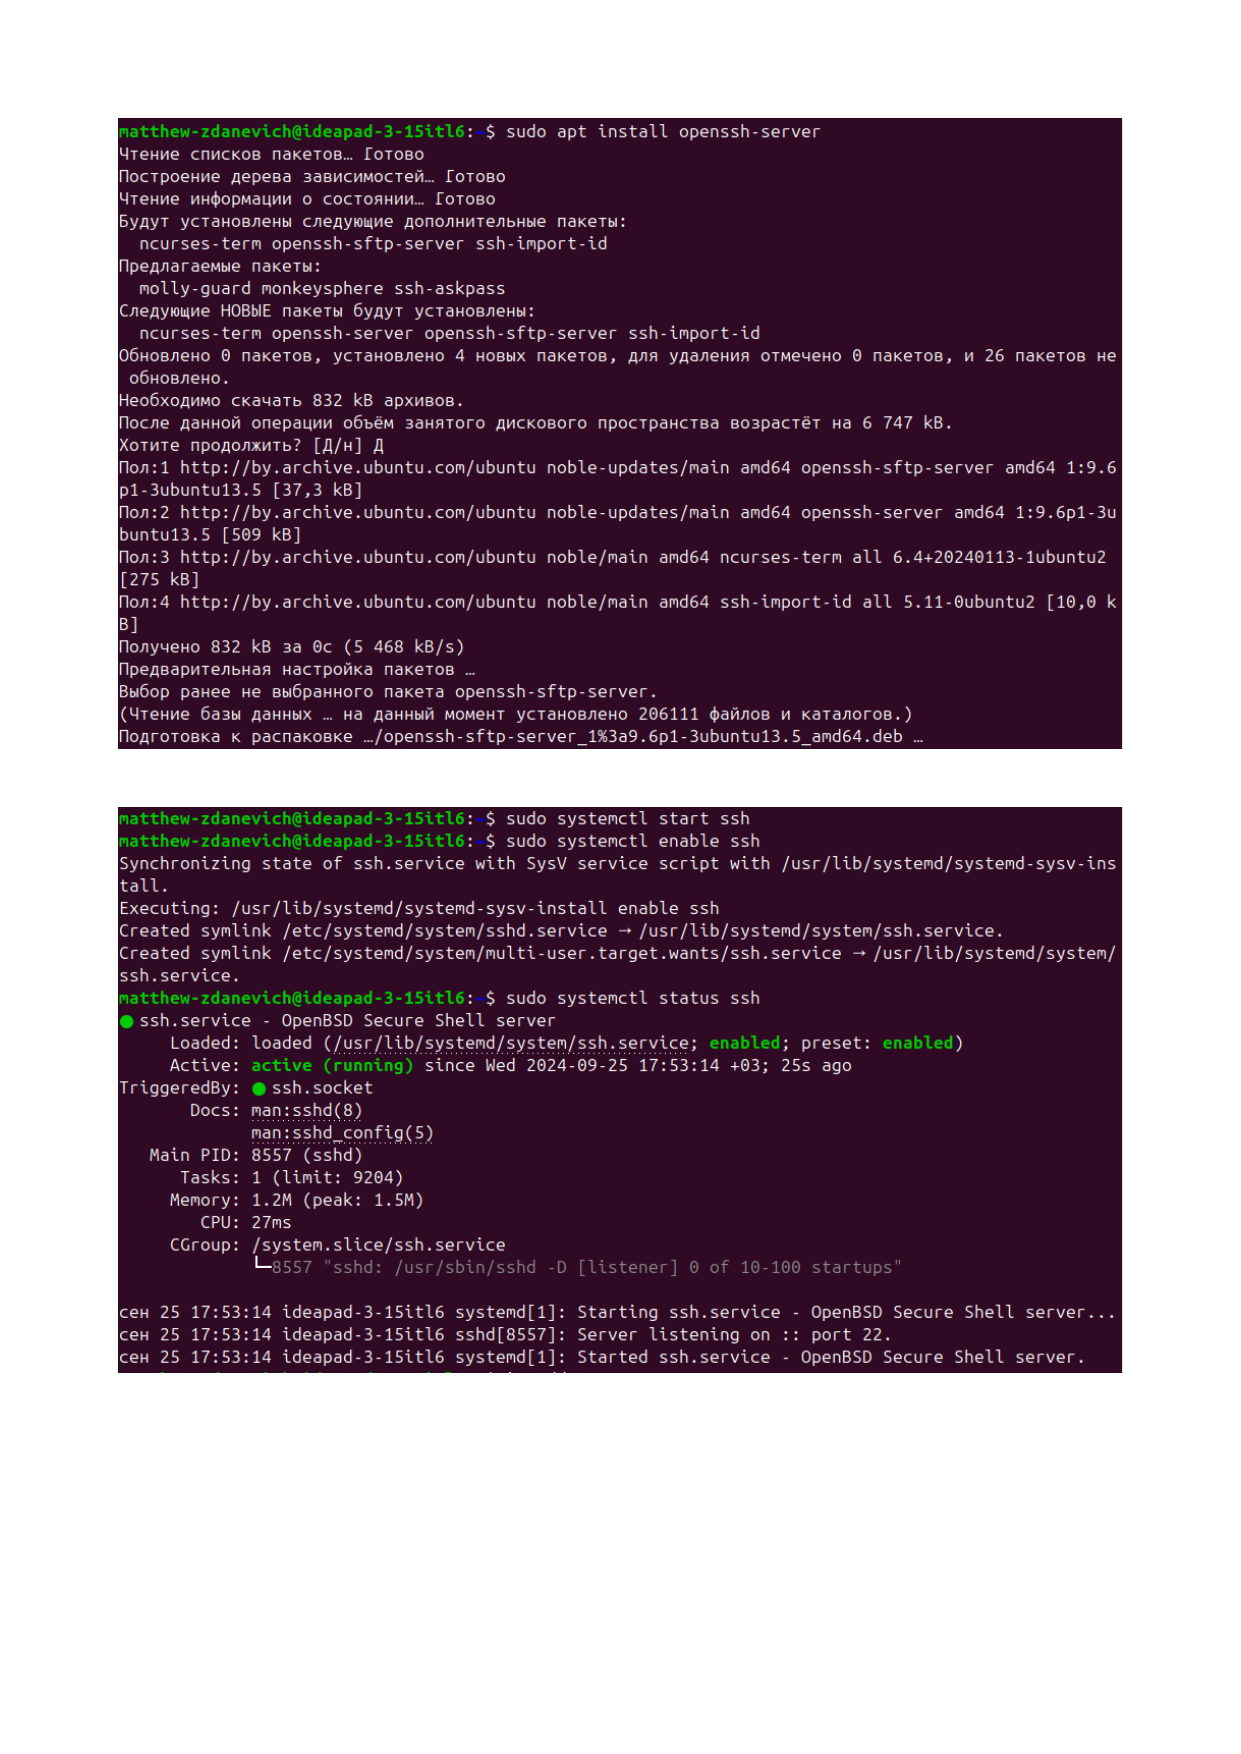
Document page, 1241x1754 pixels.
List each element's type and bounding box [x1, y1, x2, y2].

picture [118, 118, 1123, 749]
picture [118, 807, 1123, 1373]
